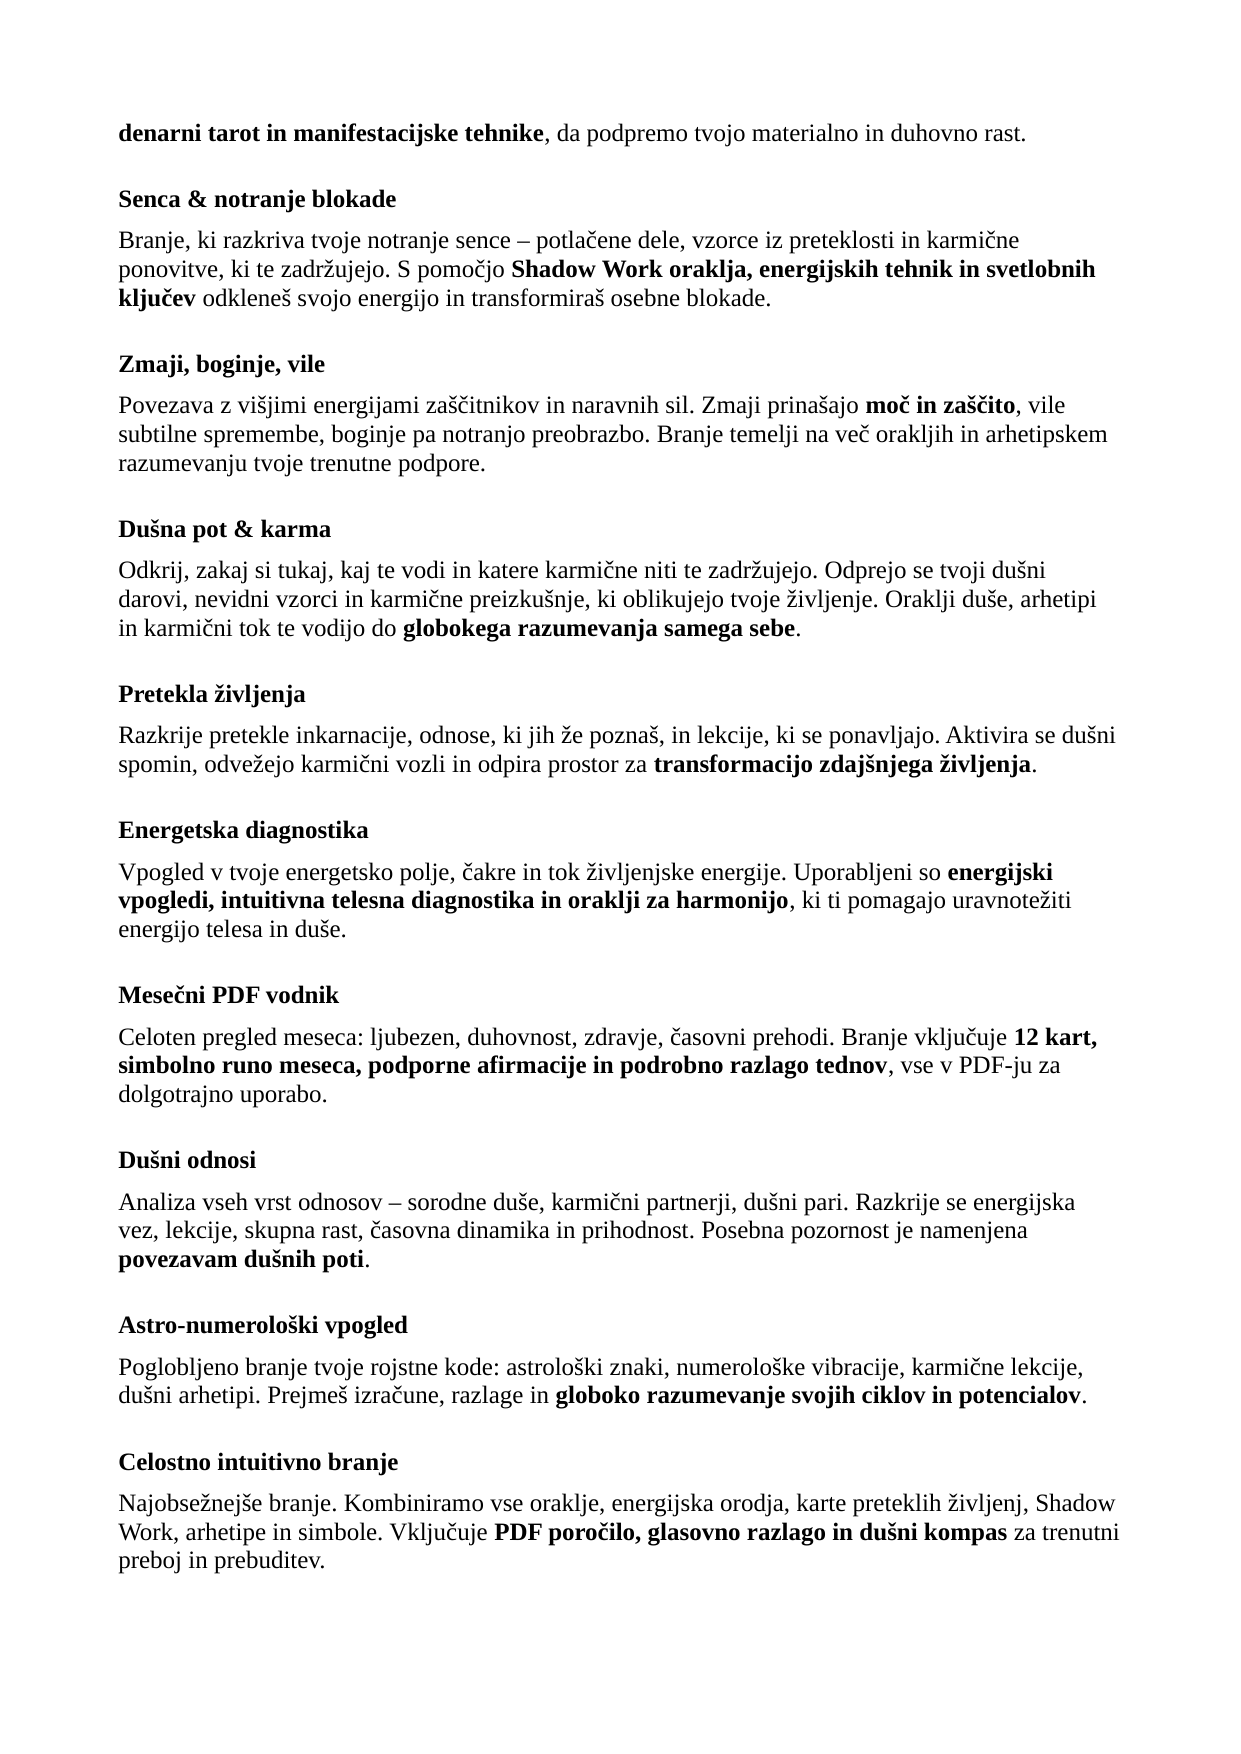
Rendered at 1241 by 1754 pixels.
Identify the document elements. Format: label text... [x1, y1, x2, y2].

subtitle Zmaji, boginje, vile [118, 349, 1122, 378]
subtitle Celostno intuitivno branje [118, 1447, 1122, 1476]
text Poglobljeno branje tvoje rojstne kode: astrološki znaki, numerološke vibracije, karmične lekcije, dušni arhetipi. Prejmeš izračune, razlage in globoko razumevanje svojih ciklov in potencialov. [118, 1352, 1122, 1409]
text Vpogled v tvoje energetsko polje, čakre in tok življenjske energije. Uporabljeni so energijski vpogledi, intuitivna telesna diagnostika in oraklji za harmonijo, ki ti pomagajo uravnotežiti energijo telesa in duše. [118, 857, 1122, 943]
text Analiza vseh vrst odnosov – sorodne duše, karmični partnerji, dušni pari. Razkrije se energijska vez, lekcije, skupna rast, časovna dinamika in prihodnost. Posebna pozornost je namenjena povezavam dušnih poti. [118, 1187, 1122, 1273]
text Odkrij, zakaj si tukaj, kaj te vodi in katere karmične niti te zadržujejo. Odprejo se tvoji dušni darovi, nevidni vzorci in karmične preizkušnje, ki oblikujejo tvoje življenje. Oraklji duše, arhetipi in karmični tok te vodijo do globokega razumevanja samega sebe. [118, 556, 1122, 642]
text denarni tarot in manifestacijske tehnike, da podpremo tvojo materialno in duhovno rast. [118, 118, 1122, 147]
text Celoten pregled meseca: ljubezen, duhovnost, zdravje, časovni prehodi. Branje vključuje 12 kart, simbolno runo meseca, podporne afirmacije in podrobno razlago tednov, vse v PDF-ju za dolgotrajno uporabo. [118, 1022, 1122, 1108]
subtitle Pretekla življenja [118, 679, 1122, 708]
text Razkrije pretekle inkarnacije, odnose, ki jih že poznaš, in lekcije, ki se ponavljajo. Aktivira se dušni spomin, odvežejo karmični vozli in odpira prostor za transformacijo zdajšnjega življenja. [118, 721, 1122, 778]
text Najobsežnejše branje. Kombiniramo vse oraklje, energijska orodja, karte preteklih življenj, Shadow Work, arhetipe in simbole. Vključuje PDF poročilo, glasovno razlago in dušni kompas za trenutni preboj in prebuditev. [118, 1488, 1122, 1574]
subtitle Dušna pot & karma [118, 514, 1122, 543]
text Branje, ki razkriva tvoje notranje sence – potlačene dele, vzorce iz preteklosti in karmične ponovitve, ki te zadržujejo. S pomočjo Shadow Work oraklja, energijskih tehnik in svetlobnih ključev odkleneš svojo energijo in transformiraš osebne blokade. [118, 226, 1122, 312]
subtitle Senca & notranje blokade [118, 184, 1122, 213]
text Povezava z višjimi energijami zaščitnikov in naravnih sil. Zmaji prinašajo moč in zaščito, vile subtilne spremembe, boginje pa notranjo preobrazbo. Branje temelji na več orakljih in arhetipskem razumevanju tvoje trenutne podpore. [118, 391, 1122, 477]
subtitle Dušni odnosi [118, 1146, 1122, 1174]
subtitle Mesečni PDF vodnik [118, 981, 1122, 1009]
subtitle Energetska diagnostika [118, 816, 1122, 844]
subtitle Astro-numerološki vpogled [118, 1311, 1122, 1339]
